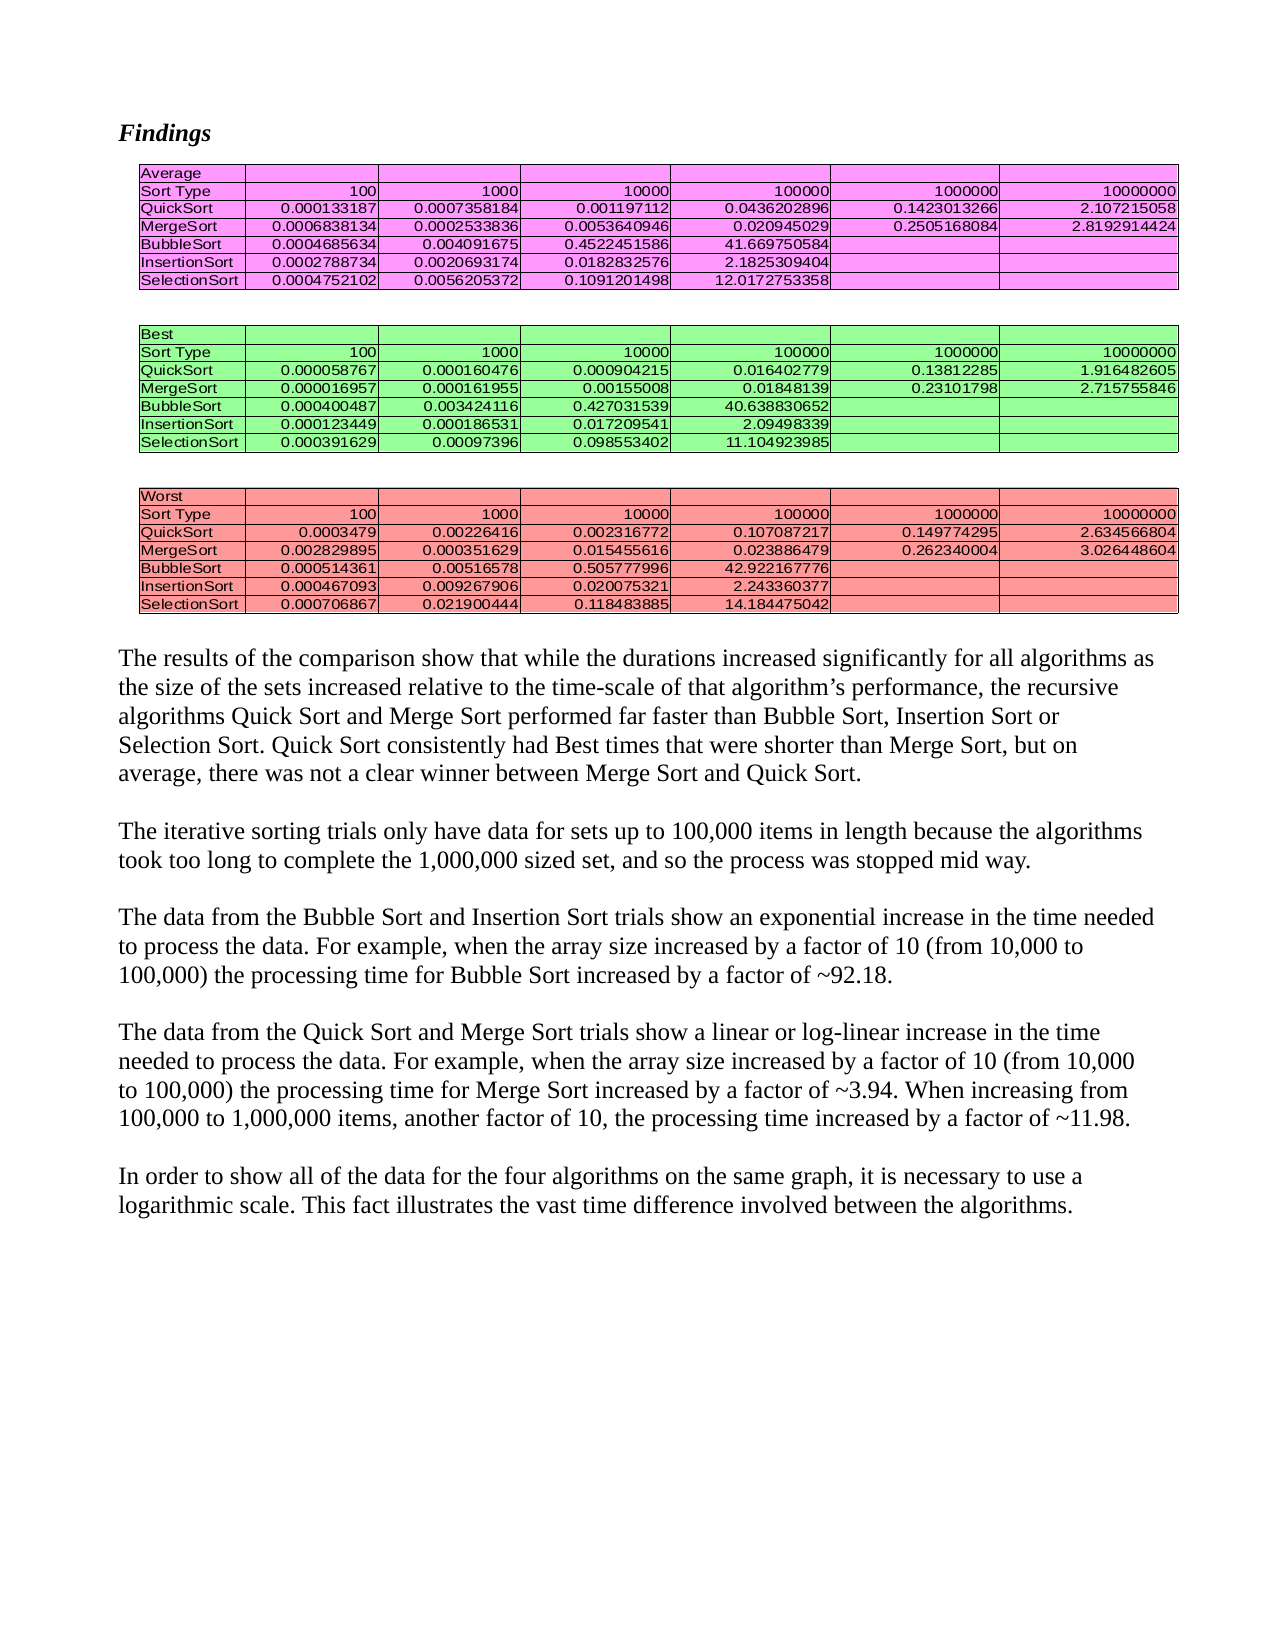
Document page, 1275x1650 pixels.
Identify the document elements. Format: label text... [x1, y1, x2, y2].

text The results of the comparison show that while the durations increased significantly for all algorithms as the size of the sets increased relative to the time-scale of that algorithm’s performance, the recursive algorithms Quick Sort and Merge Sort performed far faster than Bubble Sort, Insertion Sort or Selection Sort. Quick Sort consistently had Best times that were shorter than Merge Sort, but on average, there was not a clear winner between Merge Sort and Quick Sort. [118, 643, 1157, 787]
text In order to show all of the data for the four algorithms on the same graph, it is necessary to use a logarithmic scale. This fact illustrates the vast time difference involved between the algorithms. [118, 1161, 1157, 1218]
text The data from the Bubble Sort and Insertion Sort trials show an exponential increase in the time needed to process the data. For example, when the array size increased by a factor of 10 (from 10,000 to 100,000) the processing time for Bubble Sort increased by a factor of ~92.18. [118, 902, 1157, 988]
text The data from the Quick Sort and Merge Sort trials show a linear or log-linear increase in the time needed to process the data. For example, when the array size increased by a factor of 10 (from 10,000 to 100,000) the processing time for Merge Sort increased by a factor of ~3.94. When increasing from 100,000 to 1,000,000 items, another factor of 10, the processing time increased by a factor of ~11.98. [118, 1017, 1157, 1132]
text The iterative sorting trials only have data for sets up to 100,000 items in length because the algorithms took too long to complete the 1,000,000 sized set, and so the process was stopped mid way. [118, 816, 1157, 873]
text Findings [118, 118, 1157, 147]
